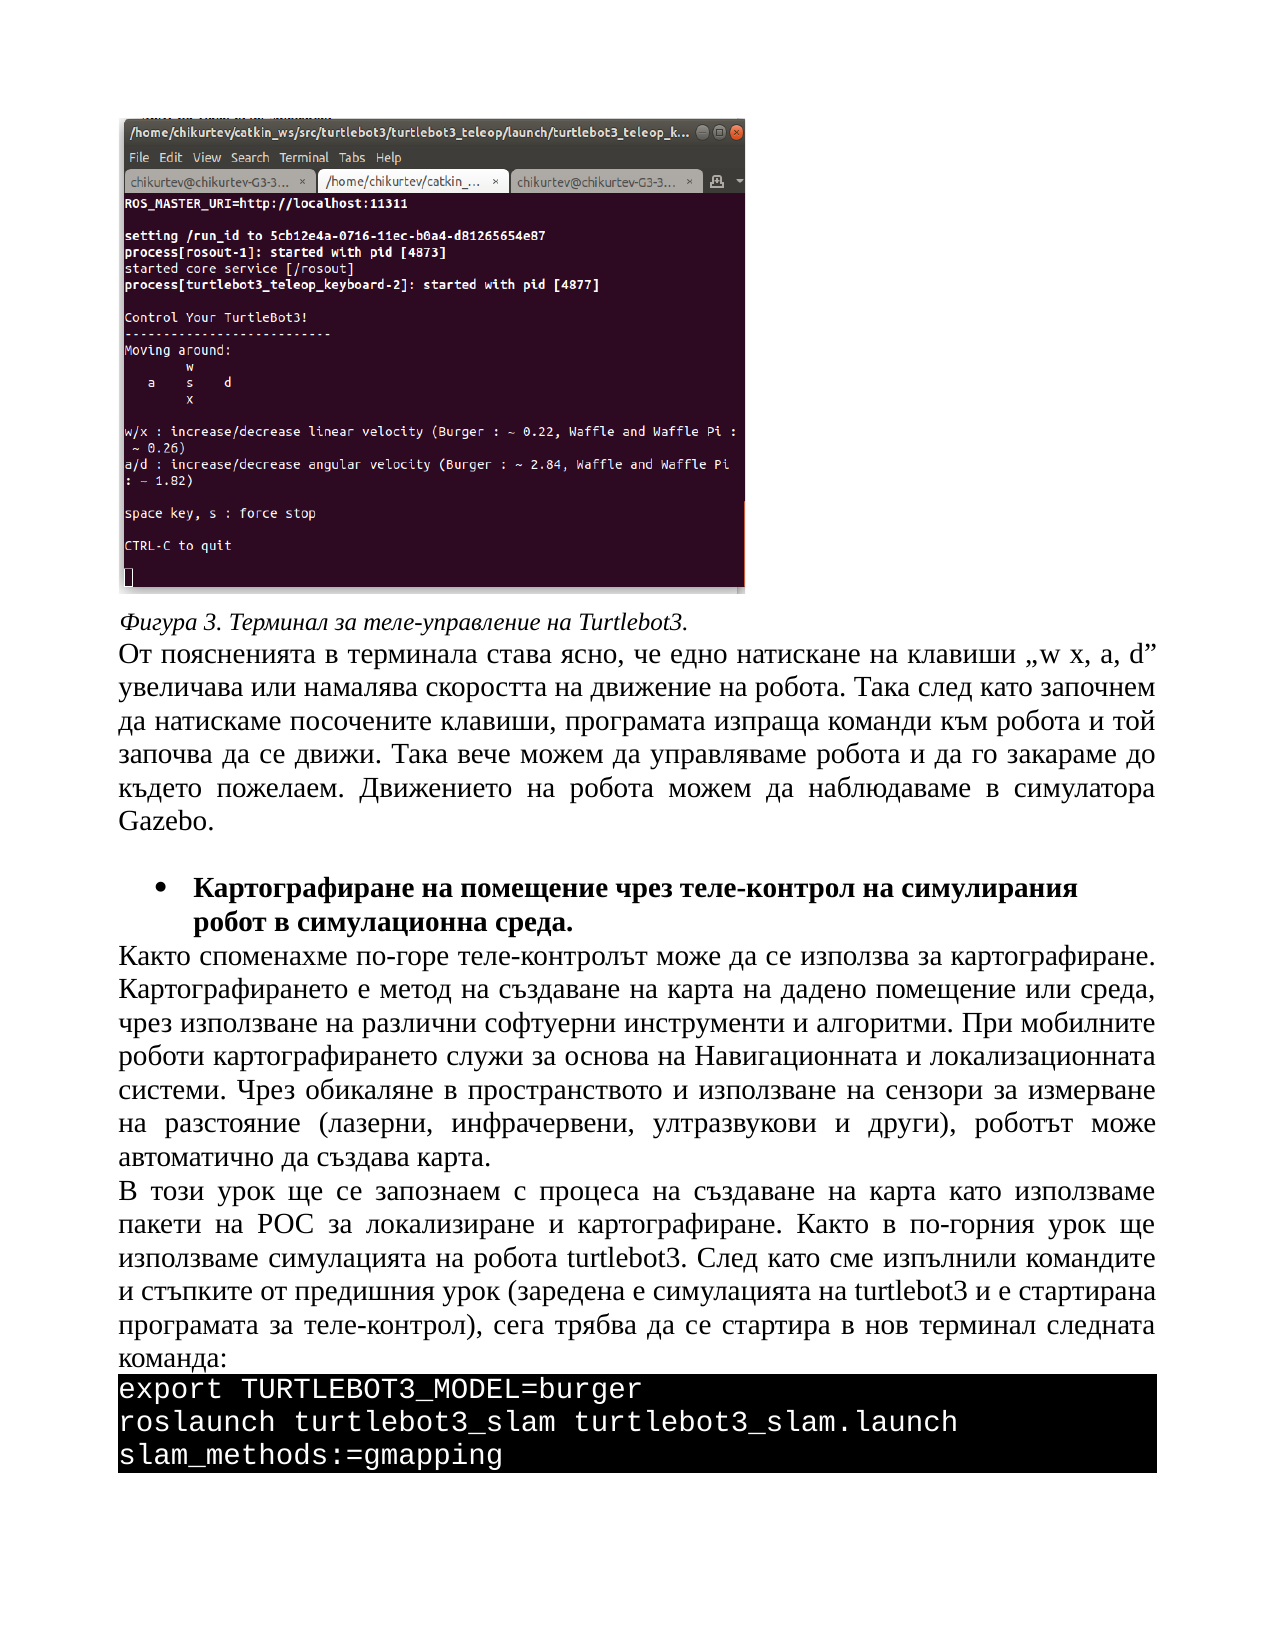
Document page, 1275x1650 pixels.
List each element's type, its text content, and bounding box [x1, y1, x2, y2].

text roslaunch turtlebot3_slam turtlebot3_slam.launch slam_methods:=gmapping [118, 1407, 1157, 1473]
text В този урок ще се запознаем с процеса на създаване на карта като използваме пакети на РОС за локализиране и картографиране. Както в по-горния урок ще използваме симулацията на робота turtlebot3. След като сме изпълнили командите и стъпките от предишния урок (заредена е симулацията на turtlebot3 и е стартирана програмата за теле-контрол), сега трябва да се стартира в нов терминал следната команда: [118, 1173, 1157, 1374]
text export TURTLEBOT3_MODEL=burger [118, 1374, 1157, 1407]
list Картографиране на помещение чрез теле-контрол на симулирания робот в симулационна среда. [156, 871, 1157, 938]
text Фигура 3. Терминал за теле-управление на Turtlebot3. [119, 607, 874, 636]
text Както споменахме по-горе теле-контролът може да се използва за картографиране. Картографирането е метод на създаване на карта на дадено помещение или среда, чрез използване на различни софтуерни инструменти и алгоритми. При мобилните роботи картографирането служи за основа на Навигационната и локализационната системи. Чрез обикаляне в пространството и използване на сензори за измерване на разстояние (лазерни, инфрачервени, ултразвукови и други), роботът може автоматично да създава карта. [118, 938, 1157, 1173]
text От поясненията в терминала става ясно, че едно натискане на клавиши „w x, a, d” увеличава или намалява скоростта на движение на робота. Така след като започнем да натискаме посочените клавиши, програмата изпраща команди към робота и той започва да се движи. Така вече можем да управляваме робота и да го закараме до където пожелаем. Движението на робота можем да наблюдаваме в симулатора Gazebo. [118, 118, 1157, 837]
